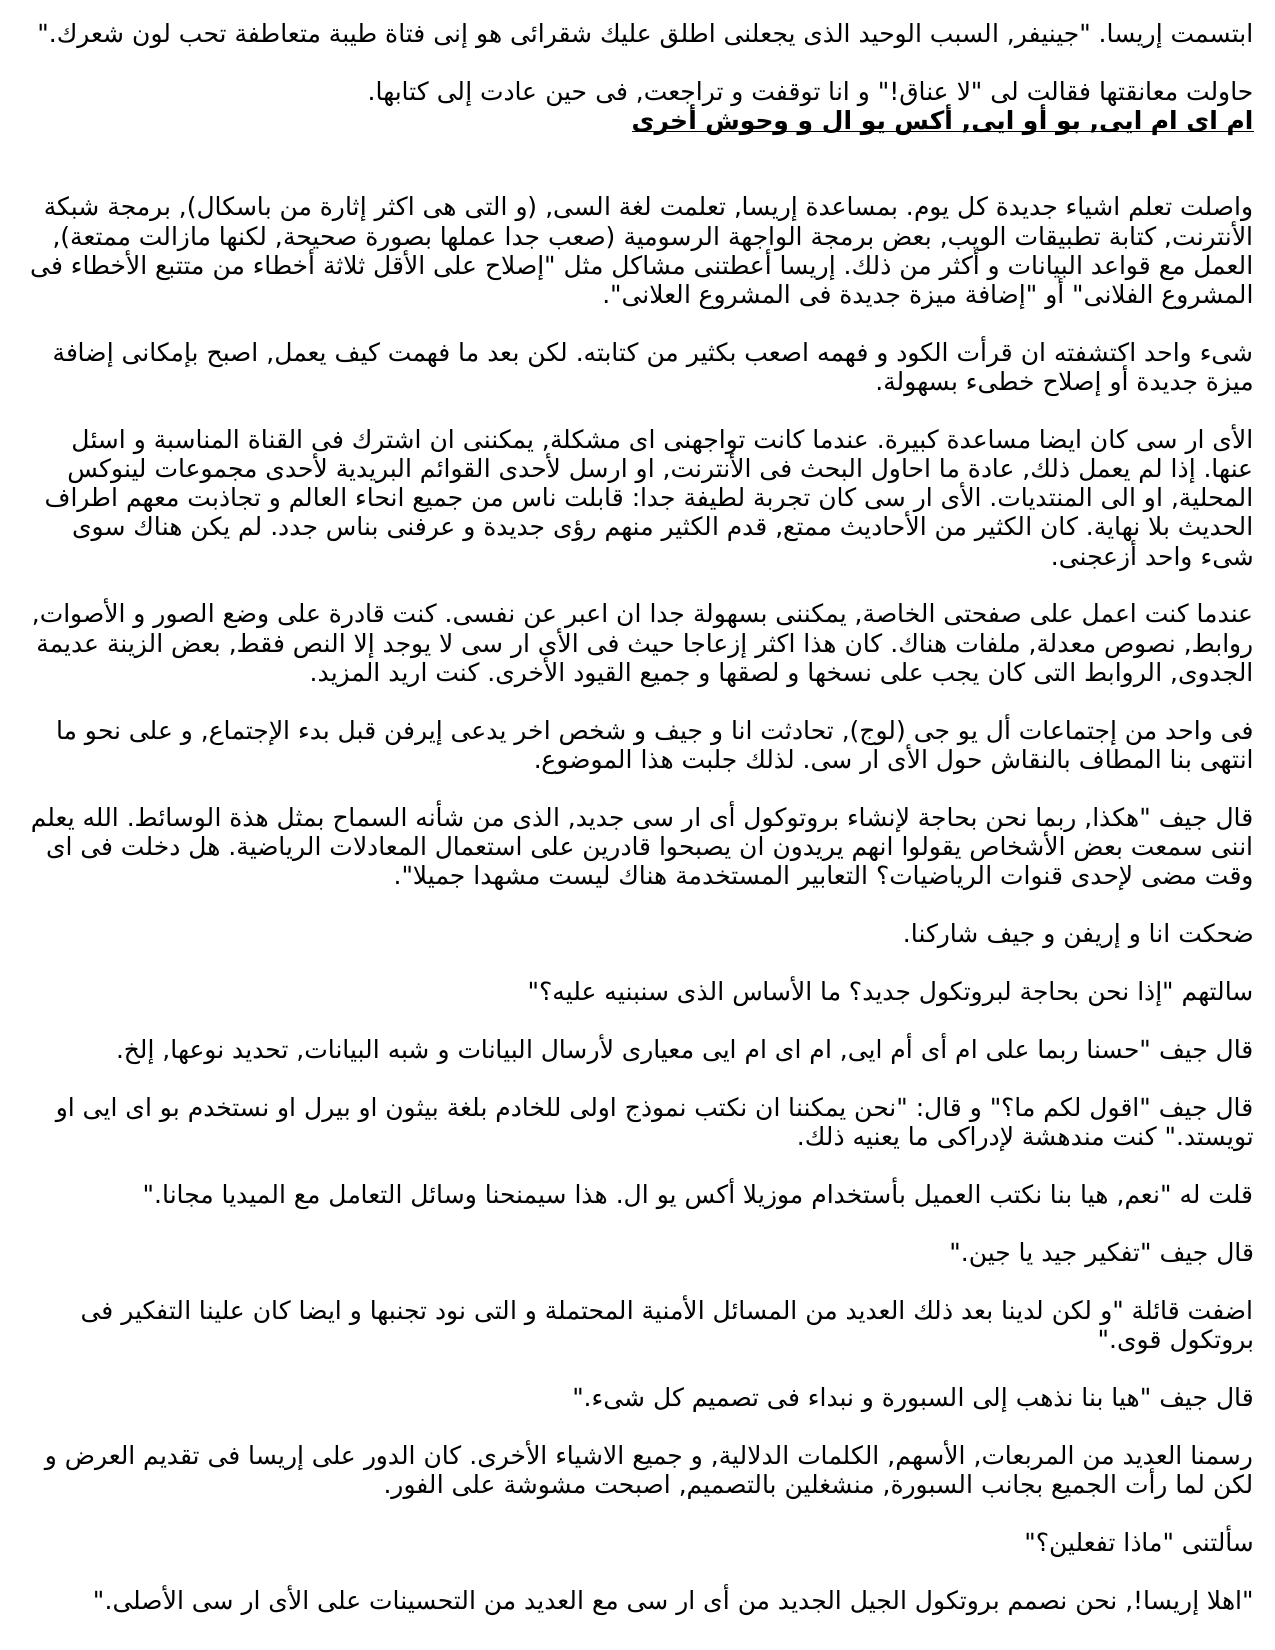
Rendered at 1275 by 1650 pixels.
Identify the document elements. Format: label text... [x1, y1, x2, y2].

text سالتهم "إذا نحن بحاجة لبروتكول جديد؟ ما الأساس الذى سنبنيه عليه؟" [25, 977, 1254, 1006]
text قال جيف "هكذا, ربما نحن بحاجة لإنشاء بروتوكول أى ار سى جديد, الذى من شأنه السماح بمثل هذة الوسائط. الله يعلم اننى سمعت بعض الأشخاص يقولوا انهم يريدون ان يصبحوا قادرين على استعمال المعادلات الرياضية. هل دخلت فى اى وقت مضى لإحدى قنوات الرياضيات؟ التعابير المستخدمة هناك ليست مشهدا جميلا". [25, 803, 1254, 890]
text سألتنى "ماذا تفعلين؟" [25, 1528, 1254, 1557]
text شىء واحد اكتشفته ان قرأت الكود و فهمه اصعب بكثير من كتابته. لكن بعد ما فهمت كيف يعمل, اصبح بإمكانى إضافة ميزة جديدة أو إصلاح خطىء بسهولة. [25, 338, 1254, 396]
text ضحكت انا و إريفن و جيف شاركنا. [25, 919, 1254, 948]
text قال جيف "حسنا ربما على ام أى أم ايى, ام اى ام ايى معيارى لأرسال البيانات و شبه البيانات, تحديد نوعها, إلخ. [25, 1035, 1254, 1064]
text اضفت قائلة "و لكن لدينا بعد ذلك العديد من المسائل الأمنية المحتملة و التى نود تجنبها و ايضا كان علينا التفكير فى بروتكول قوى." [25, 1296, 1254, 1354]
text فى واحد من إجتماعات أل يو جى (لوج), تحادثت انا و جيف و شخص اخر يدعى إيرفن قبل بدء الإجتماع, و على نحو ما انتهى بنا المطاف بالنقاش حول الأى ار سى. لذلك جلبت هذا الموضوع. [25, 716, 1254, 774]
text قلت له "نعم, هيا بنا نكتب العميل بأستخدام موزيلا أكس يو ال. هذا سيمنحنا وسائل التعامل مع الميديا مجانا." [25, 1180, 1254, 1209]
text رسمنا العديد من المربعات, الأسهم, الكلمات الدلالية, و جميع الاشياء الأخرى. كان الدور على إريسا فى تقديم العرض و لكن لما رأت الجميع بجانب السبورة, منشغلين بالتصميم, اصبحت مشوشة على الفور. [25, 1441, 1254, 1499]
text ام اى ام ايى, بو أو ايى, أكس يو ال و وحوش أخرى [25, 106, 1254, 135]
text عندما كنت اعمل على صفحتى الخاصة, يمكننى بسهولة جدا ان اعبر عن نفسى. كنت قادرة على وضع الصور و الأصوات, روابط, نصوص معدلة, ملفات هناك. كان هذا اكثر إزعاجا حيث فى الأى ار سى لا يوجد إلا النص فقط, بعض الزينة عديمة الجدوى, الروابط التى كان يجب على نسخها و لصقها و جميع القيود الأخرى. كنت اريد المزيد. [25, 599, 1254, 687]
text "اهلا إريسا!, نحن نصمم بروتكول الجيل الجديد من أى ار سى مع العديد من التحسينات على الأى ار سى الأصلى." [25, 1586, 1254, 1615]
text واصلت تعلم اشياء جديدة كل يوم. بمساعدة إريسا, تعلمت لغة السى, (و التى هى اكثر إثارة من باسكال), برمجة شبكة الأنترنت, كتابة تطبيقات الويب, بعض برمجة الواجهة الرسومية (صعب جدا عملها بصورة صحيحة, لكنها مازالت ممتعة), العمل مع قواعد البيانات و أكثر من ذلك. إريسا أعطتنى مشاكل مثل "إصلاح على الأقل ثلاثة أخطاء من متتبع الأخطاء فى المشروع الفلانى" أو "إضافة ميزة جديدة فى المشروع العلانى". [25, 192, 1254, 309]
text قال جيف "تفكير جيد يا جين." [25, 1238, 1254, 1267]
text قال جيف "اقول لكم ما؟" و قال: "نحن يمكننا ان نكتب نموذج اولى للخادم بلغة بيثون او بيرل او نستخدم بو اى ايى او تويستد." كنت مندهشة لإدراكى ما يعنيه ذلك. [25, 1093, 1254, 1151]
text قال جيف "هيا بنا نذهب إلى السبورة و نبداء فى تصميم كل شىء." [25, 1383, 1254, 1412]
text ابتسمت إريسا. "جينيفر, السبب الوحيد الذى يجعلنى اطلق عليك شقرائى هو إنى فتاة طيبة متعاطفة تحب لون شعرك." [25, 19, 1254, 48]
text الأى ار سى كان ايضا مساعدة كبيرة. عندما كانت تواجهنى اى مشكلة, يمكننى ان اشترك فى القناة المناسبة و اسئل عنها. إذا لم يعمل ذلك, عادة ما احاول البحث فى الأنترنت, او ارسل لأحدى القوائم البريدية لأحدى مجموعات لينوكس المحلية, او الى المنتديات. الأى ار سى كان تجربة لطيفة جدا: قابلت ناس من جميع انحاء العالم و تجاذبت معهم اطراف الحديث بلا نهاية. كان الكثير من الأحاديث ممتع, قدم الكثير منهم رؤى جديدة و عرفنى بناس جدد. لم يكن هناك سوى شىء واحد أزعجنى. [25, 425, 1254, 571]
text حاولت معانقتها فقالت لى "لا عناق!" و انا توقفت و تراجعت, فى حين عادت إلى كتابها. [25, 77, 1254, 106]
